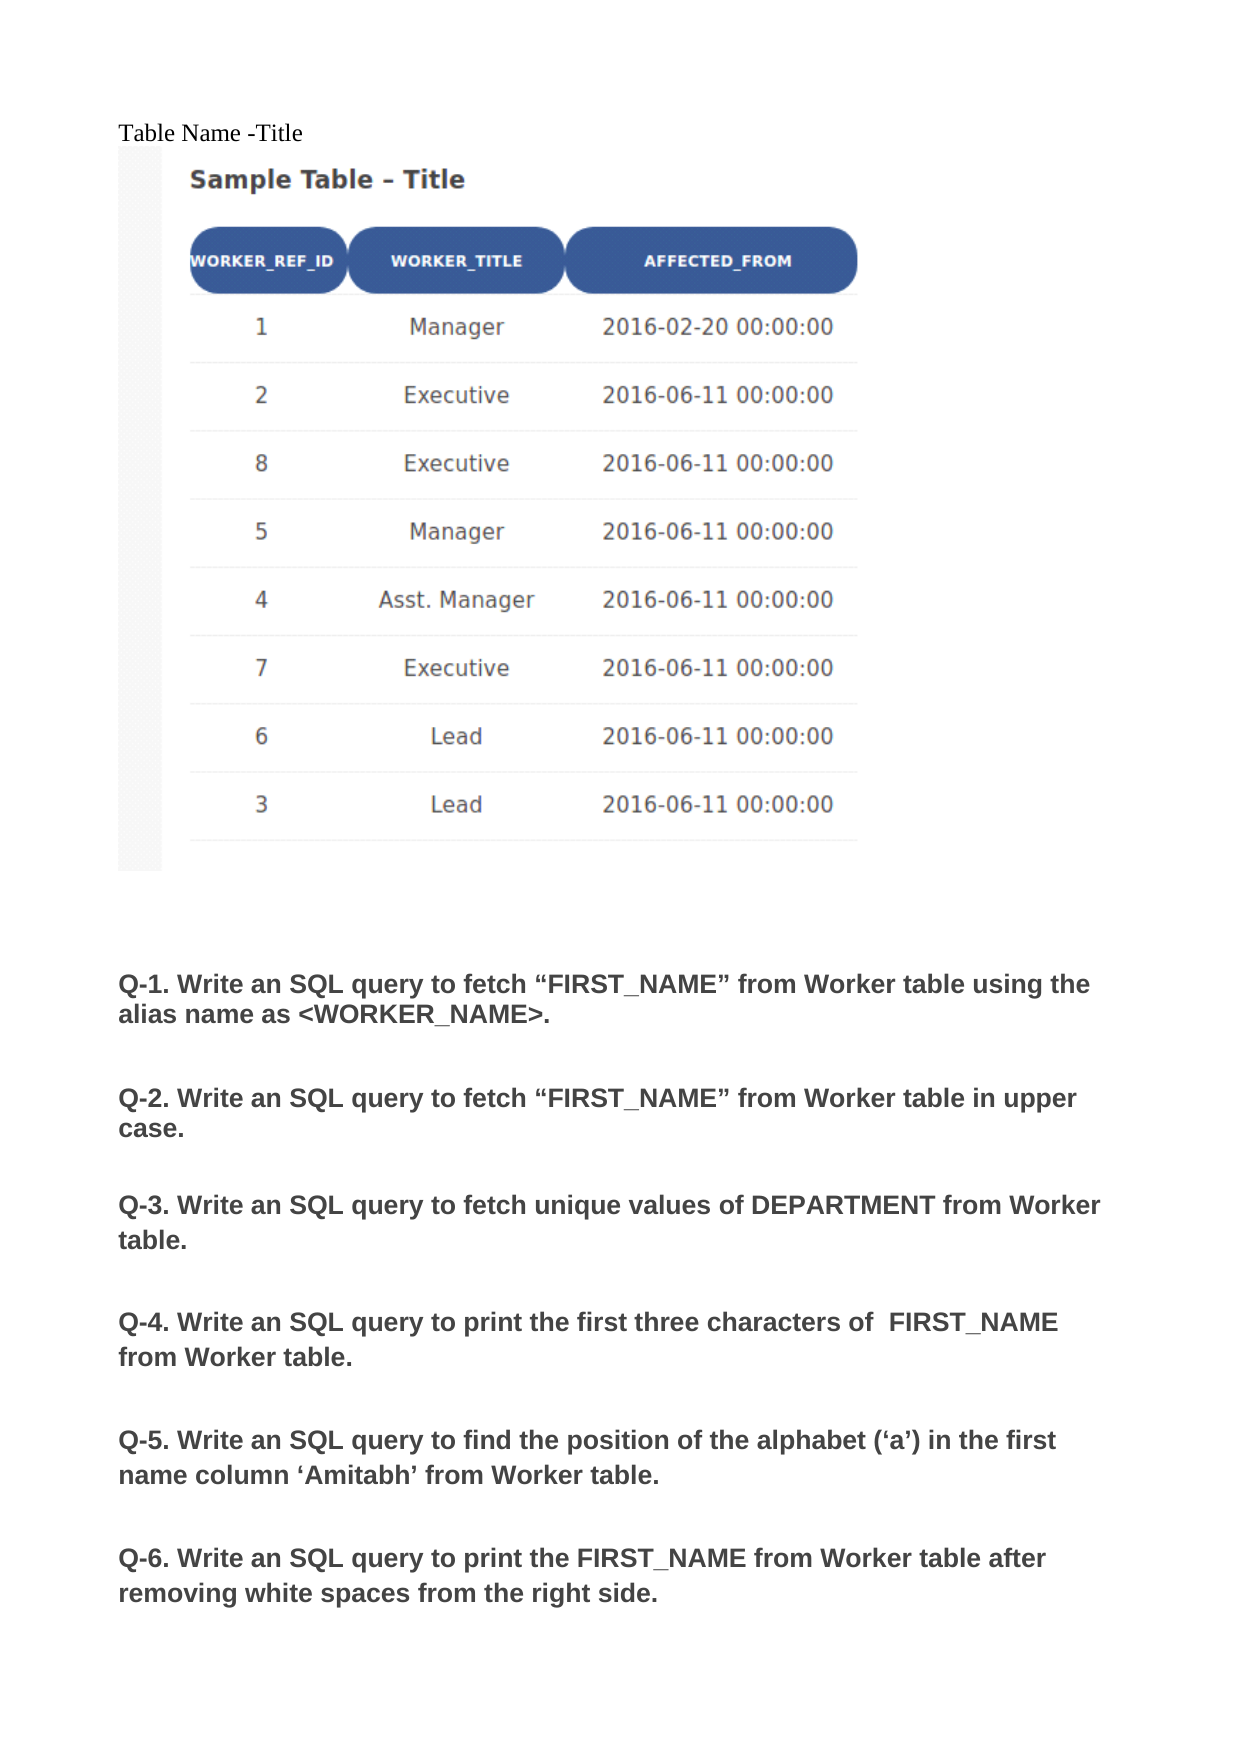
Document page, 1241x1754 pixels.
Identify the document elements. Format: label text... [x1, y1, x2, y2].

text Table Name -Title [118, 118, 1122, 146]
text Q-5. Write an SQL query to find the position of the alphabet (‘a’) in the first name column ‘Amitabh’ from Worker table. [118, 1392, 1122, 1490]
text Q-1. Write an SQL query to fetch “FIRST_NAME” from Worker table using the alias name as <WORKER_NAME>. [118, 968, 1122, 1029]
text Q-2. Write an SQL query to fetch “FIRST_NAME” from Worker table in upper case. [118, 1082, 1122, 1143]
text Q-3. Write an SQL query to fetch unique values of DEPARTMENT from Worker table. [118, 1156, 1122, 1255]
text Q-6. Write an SQL query to print the FIRST_NAME from Worker table after removing white spaces from the right side. [118, 1509, 1122, 1608]
text Q-4. Write an SQL query to print the first three characters of FIRST_NAME from Worker table. [118, 1274, 1122, 1372]
